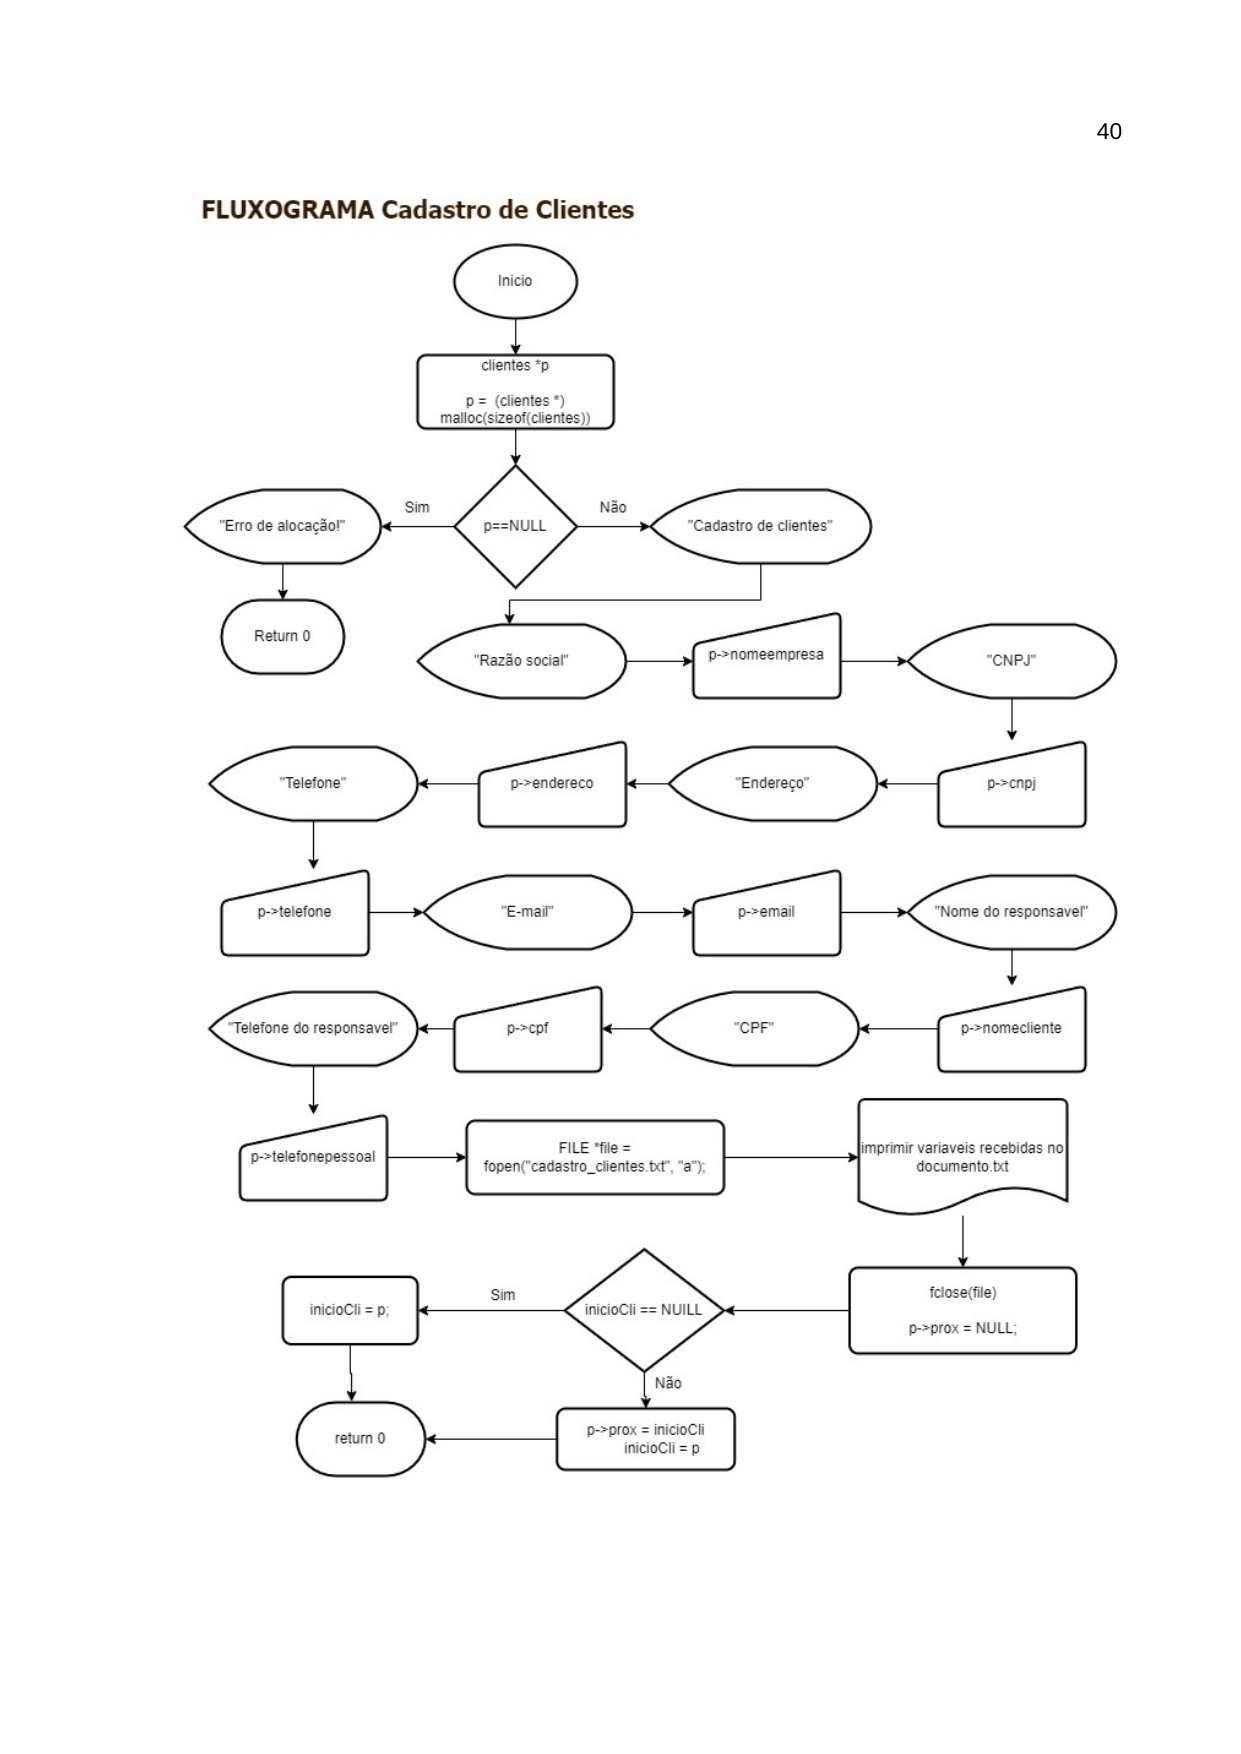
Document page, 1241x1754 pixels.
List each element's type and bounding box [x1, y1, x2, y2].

picture [177, 177, 1123, 1484]
